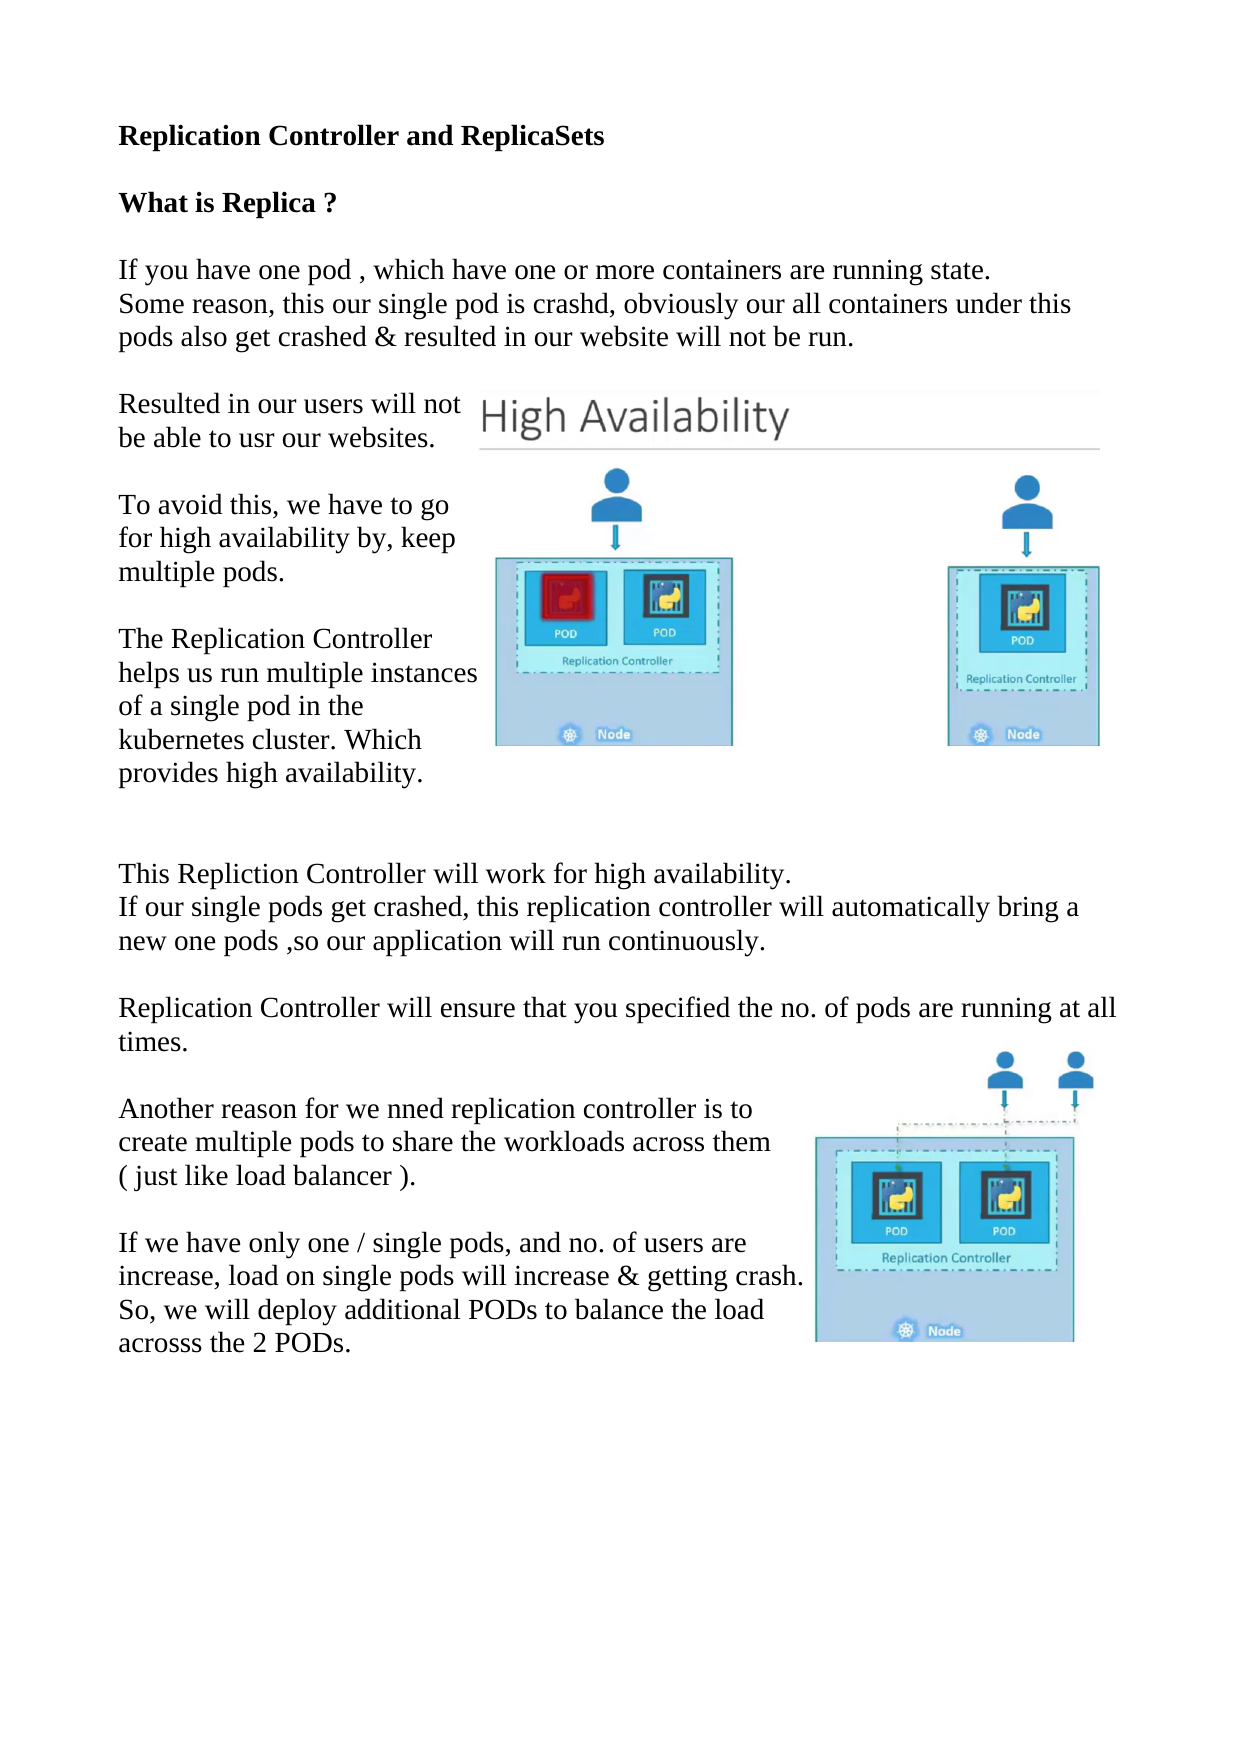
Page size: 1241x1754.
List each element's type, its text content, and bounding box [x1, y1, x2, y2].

text [1100, 487, 1122, 588]
text If you have one pod , which have one or more containers are running state. [118, 252, 1122, 286]
text Replication Controller and ReplicaSets [118, 118, 1122, 152]
text Some reason, this our single pod is crashd, obviously our all containers under this pods also get crashed & resulted in our website will not be run. [118, 286, 1122, 353]
text This Repliction Controller will work for high availability. [118, 856, 1122, 889]
text [941, 1091, 1122, 1191]
text What is Replica ? [118, 185, 1122, 219]
text To avoid this, we have to go for high availability by, keep multiple pods. [118, 487, 477, 588]
text If our single pods get crashed, this replication controller will automatically bring a new one pods ,so our application will run continuously. [118, 889, 1122, 957]
text If we have only one / single pods, and no. of users are increase, load on single pods will increase & getting crash. So, we will deploy additional PODs to balance the load acrosss the 2 PODs. [118, 1225, 1122, 1359]
text Replication Controller will ensure that you specified the no. of pods are running at all times. [118, 990, 1122, 1057]
picture [477, 390, 1100, 746]
picture [812, 1042, 941, 1342]
text Another reason for we nned replication controller is to create multiple pods to share the workloads across them ( just like load balancer ). [118, 1091, 812, 1191]
text Resulted in our users will not be able to usr our websites. [118, 353, 1122, 453]
text The Replication Controller helps us run multiple instances of a single pod in the kubernetes cluster. Which provides high availability. [118, 621, 1122, 789]
